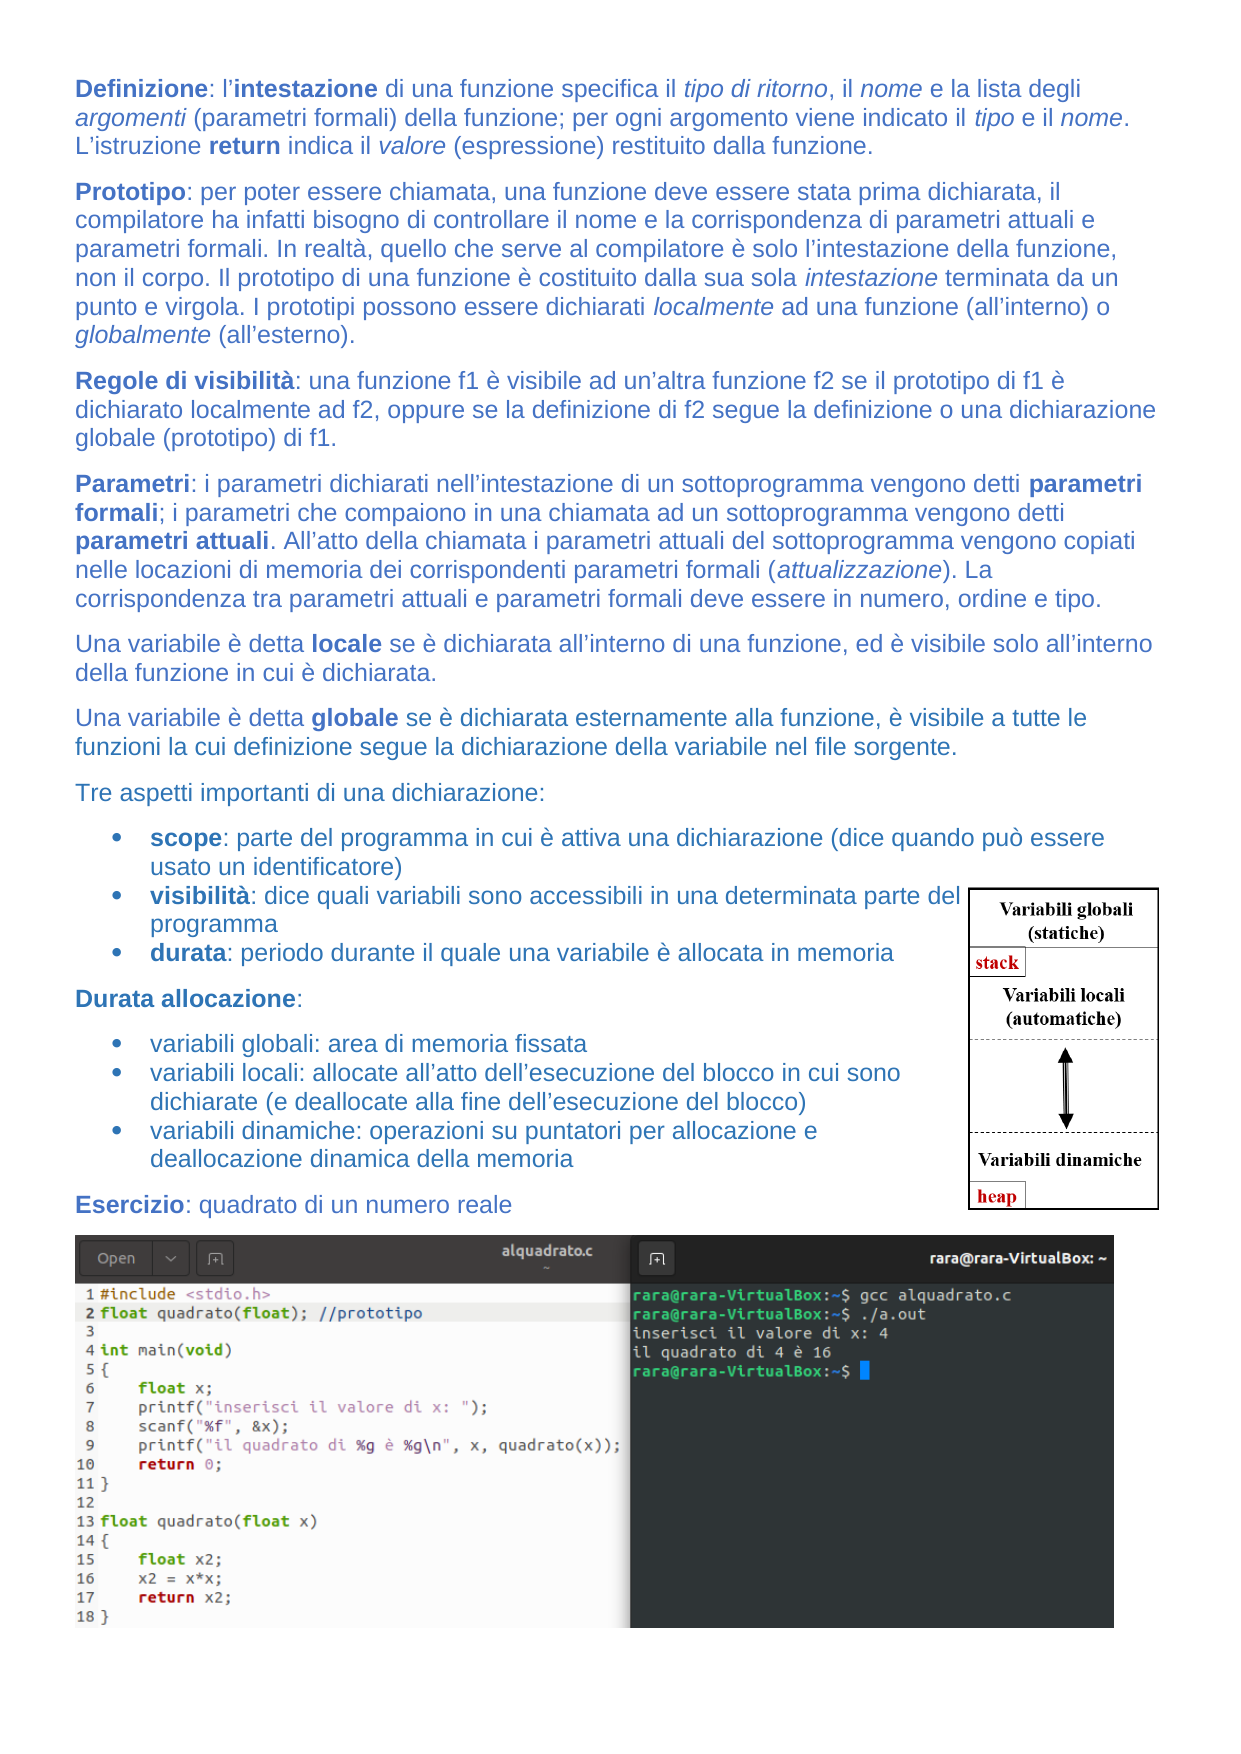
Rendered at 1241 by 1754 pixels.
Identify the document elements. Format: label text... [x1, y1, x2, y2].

text Definizione: l’intestazione di una funzione specifica il tipo di ritorno, il nome e la lista degli argomenti (parametri formali) della funzione; per ogni argomento viene indicato il tipo e il nome. L’istruzione return indica il valore (espressione) restituito dalla funzione. [75, 74, 1165, 160]
text Prototipo: per poter essere chiamata, una funzione deve essere stata prima dichiarata, il compilatore ha infatti bisogno di controllare il nome e la corrispondenza di parametri attuali e parametri formali. In realtà, quello che serve al compilatore è solo l’intestazione della funzione, non il corpo. Il prototipo di una funzione è costituito dalla sua sola intestazione terminata da un punto e virgola. I prototipi possono essere dichiarati localmente ad una funzione (all’interno) o globalmente (all’esterno). [75, 177, 1165, 349]
text Tre aspetti importanti di una dichiarazione: [75, 778, 1165, 806]
list variabili dinamiche: operazioni su puntatori per allocazione e deallocazione dinamica della memoria [112, 1116, 966, 1173]
text Durata allocazione: [75, 984, 966, 1012]
text Esercizio: quadrato di un numero reale [75, 1190, 1165, 1219]
list scope: parte del programma in cui è attiva una dichiarazione (dice quando può essere usato un identificatore) [112, 823, 1165, 881]
list visibilità: dice quali variabili sono accessibili in una determinata parte del programma [112, 881, 1165, 938]
text Parametri: i parametri dichiarati nell’intestazione di un sottoprogramma vengono detti parametri formali; i parametri che compaiono in una chiamata ad un sottoprogramma vengono detti parametri attuali. All’atto della chiamata i parametri attuali del sottoprogramma vengono copiati nelle locazioni di memoria dei corrispondenti parametri formali (attualizzazione). La corrispondenza tra parametri attuali e parametri formali deve essere in numero, ordine e tipo. [75, 469, 1165, 613]
list variabili locali: allocate all’atto dell’esecuzione del blocco in cui sono dichiarate (e deallocate alla fine dell’esecuzione del blocco) [112, 1058, 966, 1116]
text Regole di visibilità: una funzione f1 è visibile ad un’altra funzione f2 se il prototipo di f1 è dichiarato localmente ad f2, oppure se la definizione di f2 segue la definizione o una dichiarazione globale (prototipo) di f1. [75, 366, 1165, 452]
text Una variabile è detta globale se è dichiarata esternamente alla funzione, è visibile a tutte le funzioni la cui definizione segue la dichiarazione della variabile nel file sorgente. [75, 703, 1165, 761]
text Una variabile è detta locale se è dichiarata all’interno di una funzione, ed è visibile solo all’interno della funzione in cui è dichiarata. [75, 629, 1165, 687]
list durata: periodo durante il quale una variabile è allocata in memoria [112, 938, 966, 967]
list variabili globali: area di memoria fissata [112, 1029, 966, 1058]
